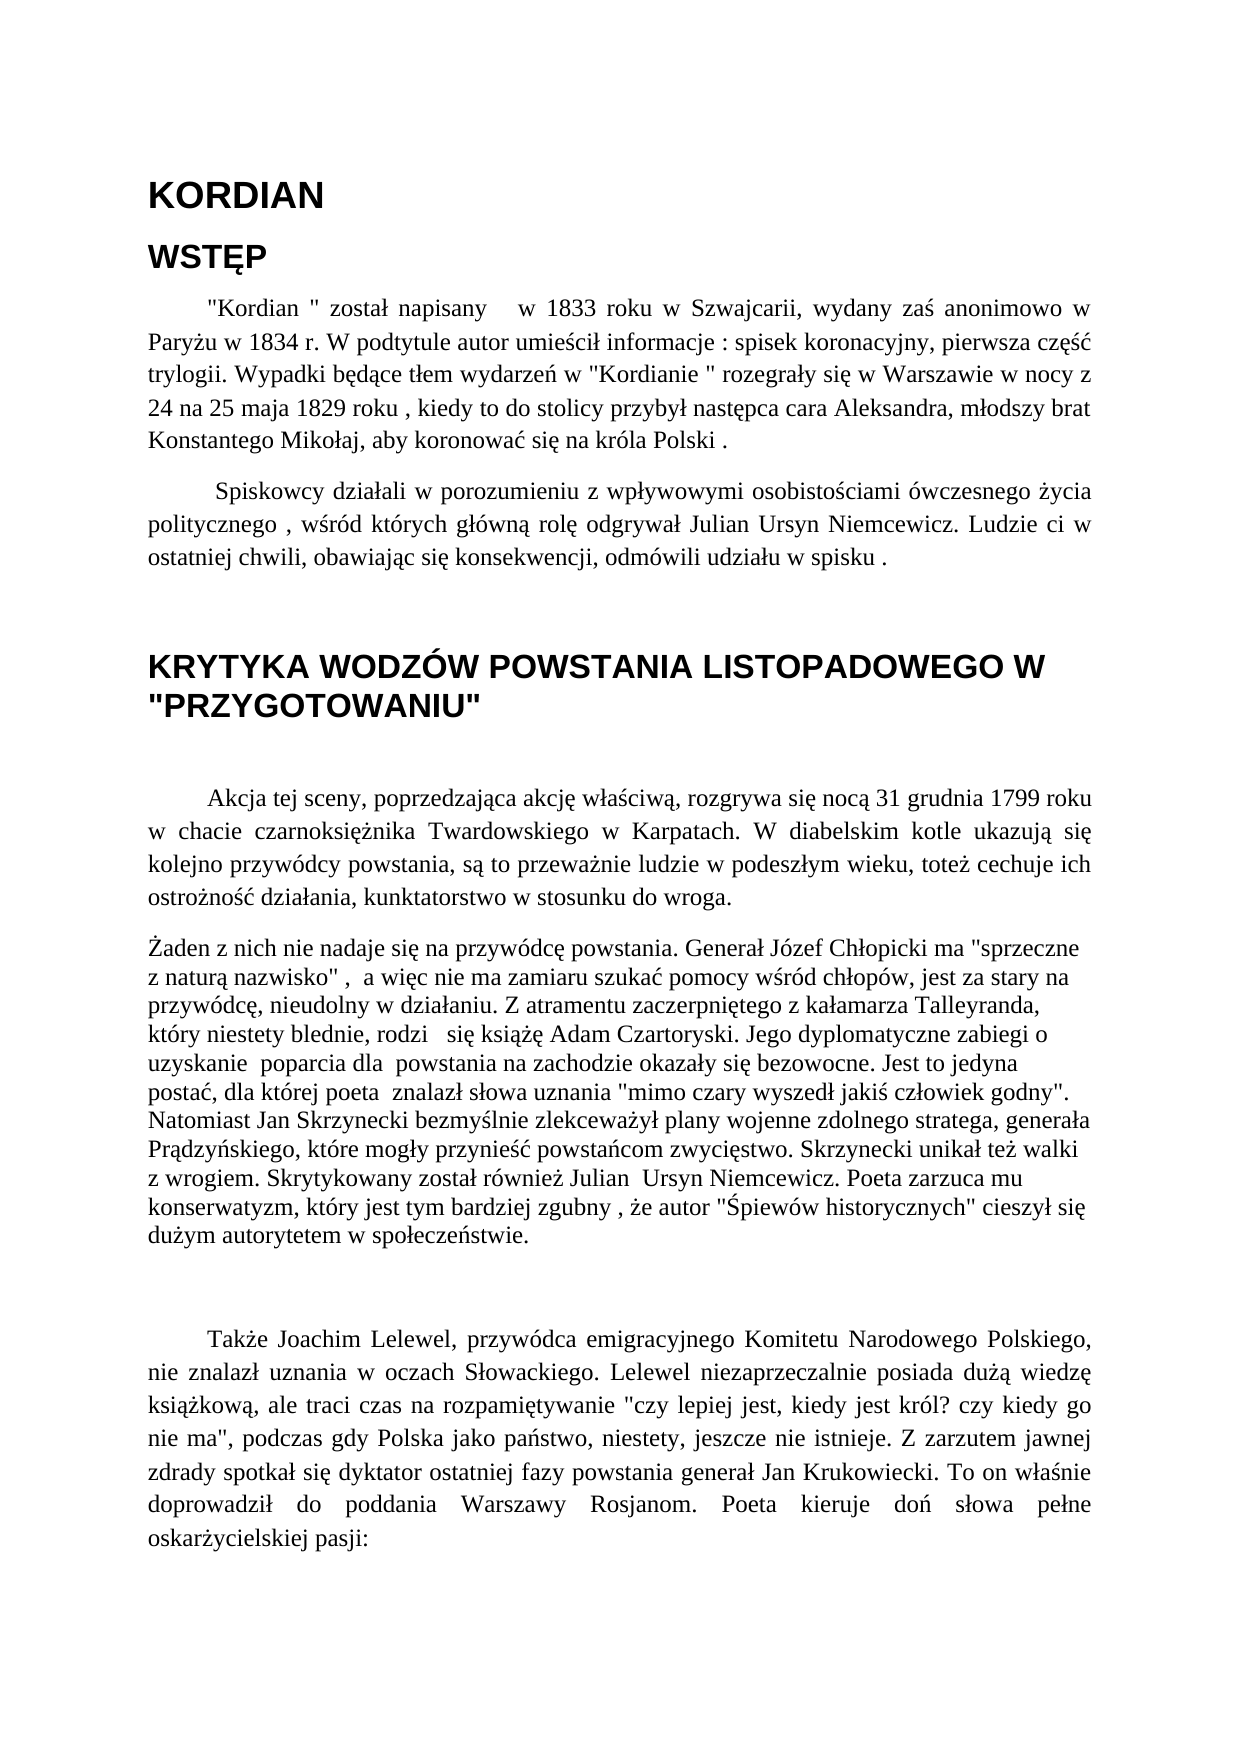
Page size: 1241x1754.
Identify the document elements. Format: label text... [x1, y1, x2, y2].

subtitle KORDIAN [148, 173, 1092, 216]
subtitle WSTĘP [148, 237, 1092, 276]
subtitle KRYTYKA WODZÓW POWSTANIA LISTOPADOWEGO W "PRZYGOTOWANIU" [148, 647, 1092, 724]
text Także Joachim Lelewel, przywódca emigracyjnego Komitetu Narodowego Polskiego, nie znalazł uznania w oczach Słowackiego. Lelewel niezaprzeczalnie posiada dużą wiedzę książkową, ale traci czas na rozpamiętywanie "czy lepiej jest, kiedy jest król? czy kiedy go nie ma", podczas gdy Polska jako państwo, niestety, jeszcze nie istnieje. Z zarzutem jawnej zdrady spotkał się dyktator ostatniej fazy powstania generał Jan Krukowiecki. To on właśnie doprowadził do poddania Warszawy Rosjanom. Poeta kieruje doń słowa pełne oskarżycielskiej pasji: [148, 1324, 1092, 1551]
text Żaden z nich nie nadaje się na przywódcę powstania. Generał Józef Chłopicki ma "sprzeczne z naturą nazwisko" , a więc nie ma zamiaru szukać pomocy wśród chłopów, jest za stary na przywódcę, nieudolny w działaniu. Z atramentu zaczerpniętego z kałamarza Talleyranda, który niestety blednie, rodzi się książę Adam Czartoryski. Jego dyplomatyczne zabiegi o uzyskanie poparcia dla powstania na zachodzie okazały się bezowocne. Jest to jedyna postać, dla której poeta znalazł słowa uznania "mimo czary wyszedł jakiś człowiek godny". Natomiast Jan Skrzynecki bezmyślnie zlekceważył plany wojenne zdolnego stratega, generała Prądzyńskiego, które mogły przynieść powstańcom zwycięstwo. Skrzynecki unikał też walki z wrogiem. Skrytykowany został również Julian Ursyn Niemcewicz. Poeta zarzuca mu konserwatyzm, który jest tym bardziej zgubny , że autor "Śpiewów historycznych" cieszył się dużym autorytetem w społeczeństwie. [148, 933, 1092, 1249]
text Spiskowcy działali w porozumieniu z wpływowymi osobistościami ówczesnego życia politycznego , wśród których główną rolę odgrywał Julian Ursyn Niemcewicz. Ludzie ci w ostatniej chwili, obawiając się konsekwencji, odmówili udziału w spisku . [148, 476, 1092, 571]
text Akcja tej sceny, poprzedzająca akcję właściwą, rozgrywa się nocą 31 grudnia 1799 roku w chacie czarnoksiężnika Twardowskiego w Karpatach. W diabelskim kotle ukazują się kolejno przywódcy powstania, są to przeważnie ludzie w podeszłym wieku, toteż cechuje ich ostrożność działania, kunktatorstwo w stosunku do wroga. [148, 783, 1092, 911]
text "Kordian " został napisany w 1833 roku w Szwajcarii, wydany zaś anonimowo w Paryżu w 1834 r. W podtytule autor umieścił informacje : spisek koronacyjny, pierwsza część trylogii. Wypadki będące tłem wydarzeń w "Kordianie " rozegrały się w Warszawie w nocy z 24 na 25 maja 1829 roku , kiedy to do stolicy przybył następca cara Aleksandra, młodszy brat Konstantego Mikołaj, aby koronować się na króla Polski . [148, 293, 1092, 454]
